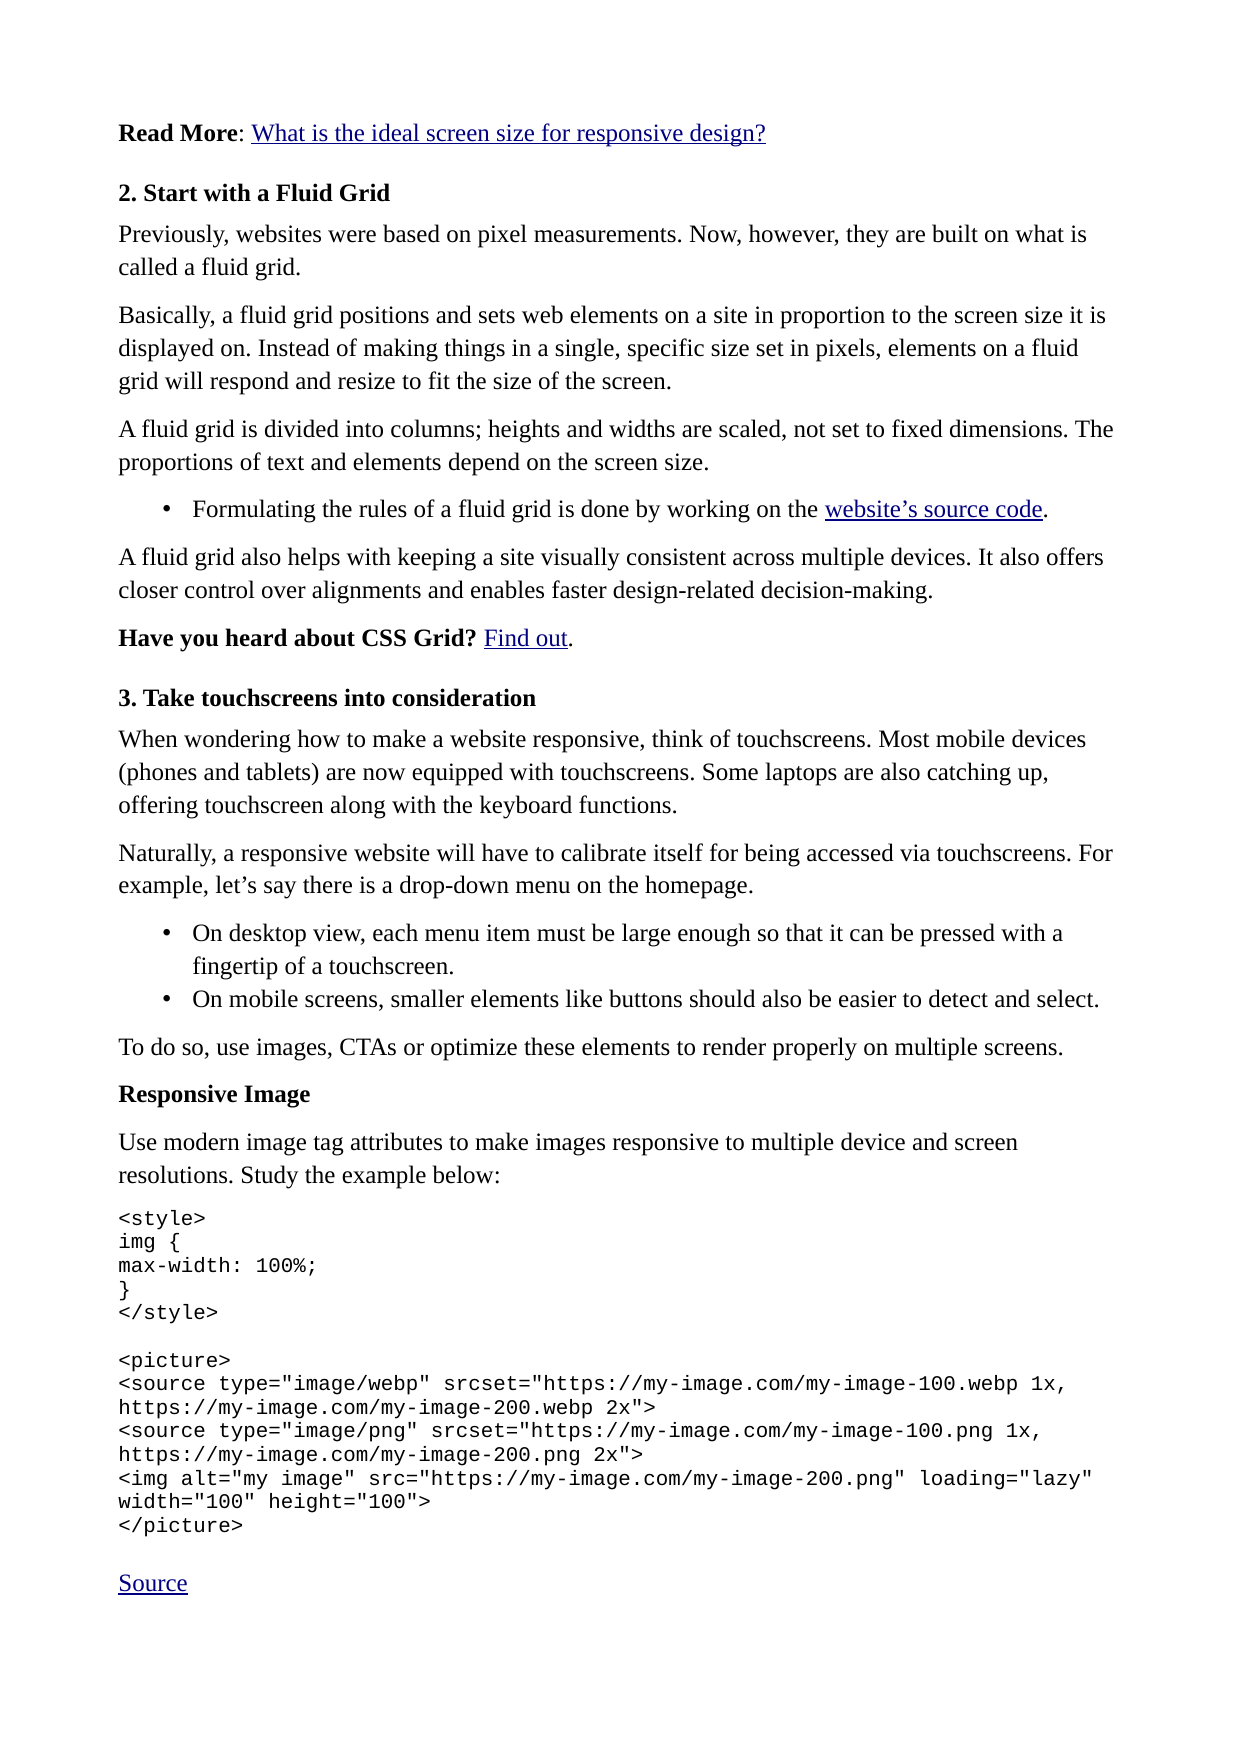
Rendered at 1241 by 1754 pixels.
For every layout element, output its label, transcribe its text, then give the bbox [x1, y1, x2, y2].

text Basically, a fluid grid positions and sets web elements on a site in proportion to the screen size it is displayed on. Instead of making things in a single, specific size set in pixels, elements on a fluid grid will respond and resize to fit the size of the screen. [118, 300, 1122, 395]
text } [118, 1279, 1122, 1302]
text To do so, use images, CTAs or optimize these elements to render properly on multiple screens. [118, 1032, 1122, 1061]
subtitle 2. Start with a Fluid Grid [118, 178, 1122, 207]
text <style> [118, 1208, 1122, 1231]
text A fluid grid is divided into columns; heights and widths are scaled, not set to fixed dimensions. The proportions of text and elements depend on the screen size. [118, 414, 1122, 476]
text Have you heard about CSS Grid? Find out. [118, 623, 1122, 651]
list On desktop view, each menu item must be large enough so that it can be pressed with a fingertip of a touchscreen. [162, 918, 1122, 980]
text <source type="image/webp" srcset="https://my-image.com/my-image-100.webp 1x, https://my-image.com/my-image-200.webp 2x"> [118, 1373, 1122, 1421]
text Naturally, a responsive website will have to calibrate itself for being accessed via touchscreens. For example, let’s say there is a drop-down menu on the homepage. [118, 838, 1122, 899]
text Read More: What is the ideal screen size for responsive design? [118, 118, 1122, 147]
text When wondering how to make a website responsive, think of touchscreens. Most mobile devices (phones and tablets) are now equipped with touchscreens. Some laptops are also catching up, offering touchscreen along with the keyboard functions. [118, 724, 1122, 819]
text A fluid grid also helps with keeping a site visually consistent across multiple devices. It also offers closer control over alignments and enables faster design-related decision-making. [118, 542, 1122, 604]
text <picture> [118, 1349, 1122, 1373]
text Previously, websites were based on pixel measurements. Now, however, they are built on what is called a fluid grid. [118, 219, 1122, 281]
text img { [118, 1231, 1122, 1255]
text Use modern image tag attributes to make images responsive to multiple device and screen resolutions. Study the example below: [118, 1127, 1122, 1189]
text <img alt="my image" src="https://my-image.com/my-image-200.png" loading="lazy" width="100" height="100"> [118, 1468, 1122, 1515]
text <source type="image/png" srcset="https://my-image.com/my-image-100.png 1x, https://my-image.com/my-image-200.png 2x"> [118, 1421, 1122, 1468]
list Formulating the rules of a fluid grid is done by working on the website’s source code. [162, 494, 1122, 523]
text </style> [118, 1302, 1122, 1326]
text </picture> [118, 1515, 1122, 1539]
text Responsive Image [118, 1079, 1122, 1108]
subtitle 3. Take touchscreens into consideration [118, 683, 1122, 711]
text Source [118, 1568, 1122, 1597]
list On mobile screens, smaller elements like buttons should also be easier to detect and select. [162, 984, 1122, 1013]
text max-width: 100%; [118, 1255, 1122, 1279]
